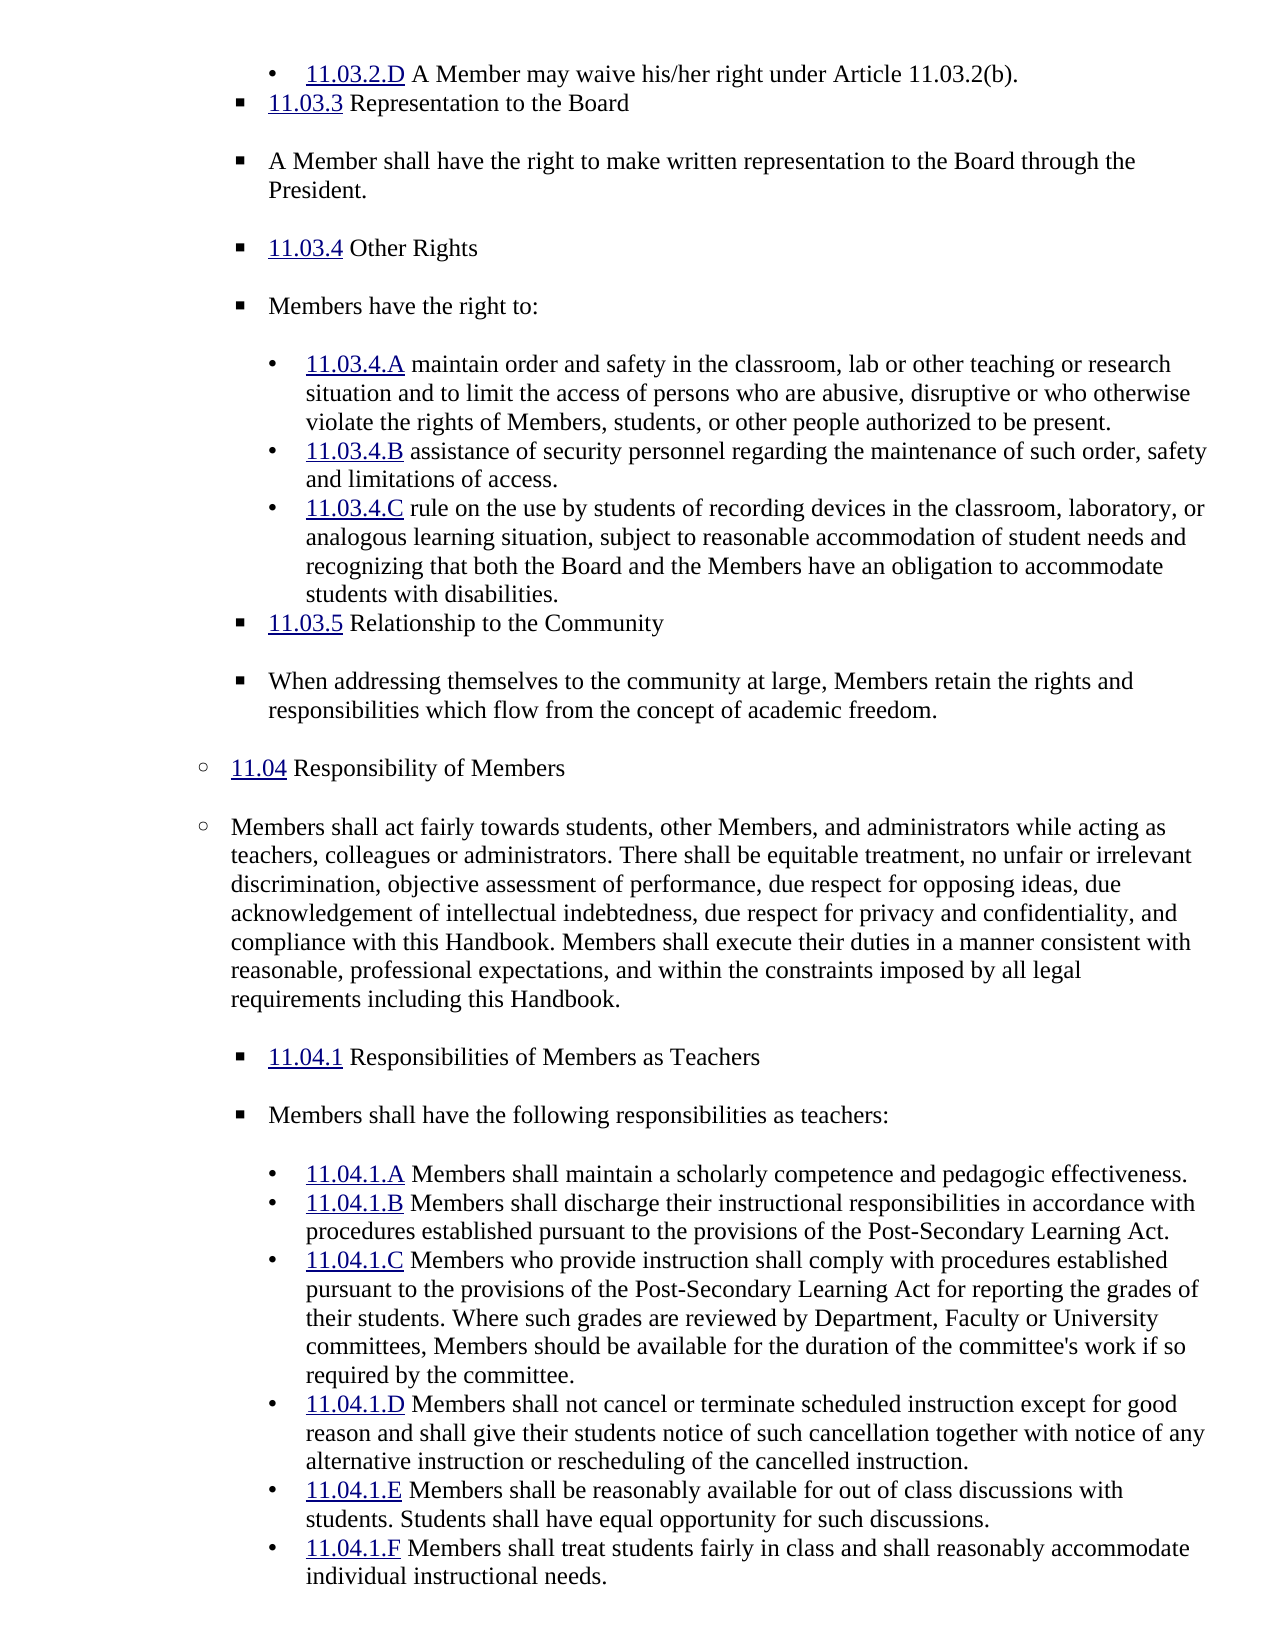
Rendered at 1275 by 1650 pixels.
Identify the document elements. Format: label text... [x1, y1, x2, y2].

list 11.03.4.B assistance of security personnel regarding the maintenance of such order, safety and limitations of access. [268, 436, 1216, 493]
list A Member shall have the right to make written representation to the Board through the President. [231, 146, 1216, 203]
list Members shall act fairly towards students, other Members, and administrators while acting as teachers, colleagues or administrators. There shall be equitable treatment, no unfair or irrelevant discrimination, objective assessment of performance, due respect for opposing ideas, due acknowledgement of intellectual indebtedness, due respect for privacy and confidentiality, and compliance with this Handbook. Members shall execute their duties in a manner consistent with reasonable, professional expectations, and within the constraints imposed by all legal requirements including this Handbook. [193, 812, 1216, 1013]
list 11.04.1.F Members shall treat students fairly in class and shall reasonably accommodate individual instructional needs. [268, 1533, 1216, 1590]
list 11.04 Responsibility of Members [193, 753, 1216, 782]
list 11.04.1.B Members shall discharge their instructional responsibilities in accordance with procedures established pursuant to the provisions of the Post-Secondary Learning Act. [268, 1188, 1216, 1245]
list 11.04.1 Responsibilities of Members as Teachers [231, 1042, 1216, 1071]
list 11.03.4.C rule on the use by students of recording devices in the classroom, laboratory, or analogous learning situation, subject to reasonable accommodation of student needs and recognizing that both the Board and the Members have an obligation to accommodate students with disabilities. [268, 493, 1216, 608]
list 11.04.1.C Members who provide instruction shall comply with procedures established pursuant to the provisions of the Post-Secondary Learning Act for reporting the grades of their students. Where such grades are reviewed by Department, Faculty or University committees, Members should be available for the duration of the committee's work if so required by the committee. [268, 1245, 1216, 1389]
list 11.03.3 Representation to the Board [231, 88, 1216, 117]
list 11.03.2.D A Member may waive his/her right under Article 11.03.2(b). [268, 59, 1216, 88]
list 11.04.1.E Members shall be reasonably available for out of class discussions with students. Students shall have equal opportunity for such discussions. [268, 1475, 1216, 1533]
list 11.03.5 Relationship to the Community [231, 608, 1216, 637]
list 11.04.1.A Members shall maintain a scholarly competence and pedagogic effectiveness. [268, 1159, 1216, 1188]
list When addressing themselves to the community at large, Members retain the rights and responsibilities which flow from the concept of academic freedom. [231, 666, 1216, 724]
list 11.04.1.D Members shall not cancel or terminate scheduled instruction except for good reason and shall give their students notice of such cancellation together with notice of any alternative instruction or rescheduling of the cancelled instruction. [268, 1389, 1216, 1475]
list 11.03.4.A maintain order and safety in the classroom, lab or other teaching or research situation and to limit the access of persons who are abusive, disruptive or who otherwise violate the rights of Members, students, or other people authorized to be present. [268, 349, 1216, 436]
list Members have the right to: [231, 291, 1216, 320]
list 11.03.4 Other Rights [231, 233, 1216, 262]
list Members shall have the following responsibilities as teachers: [231, 1101, 1216, 1129]
